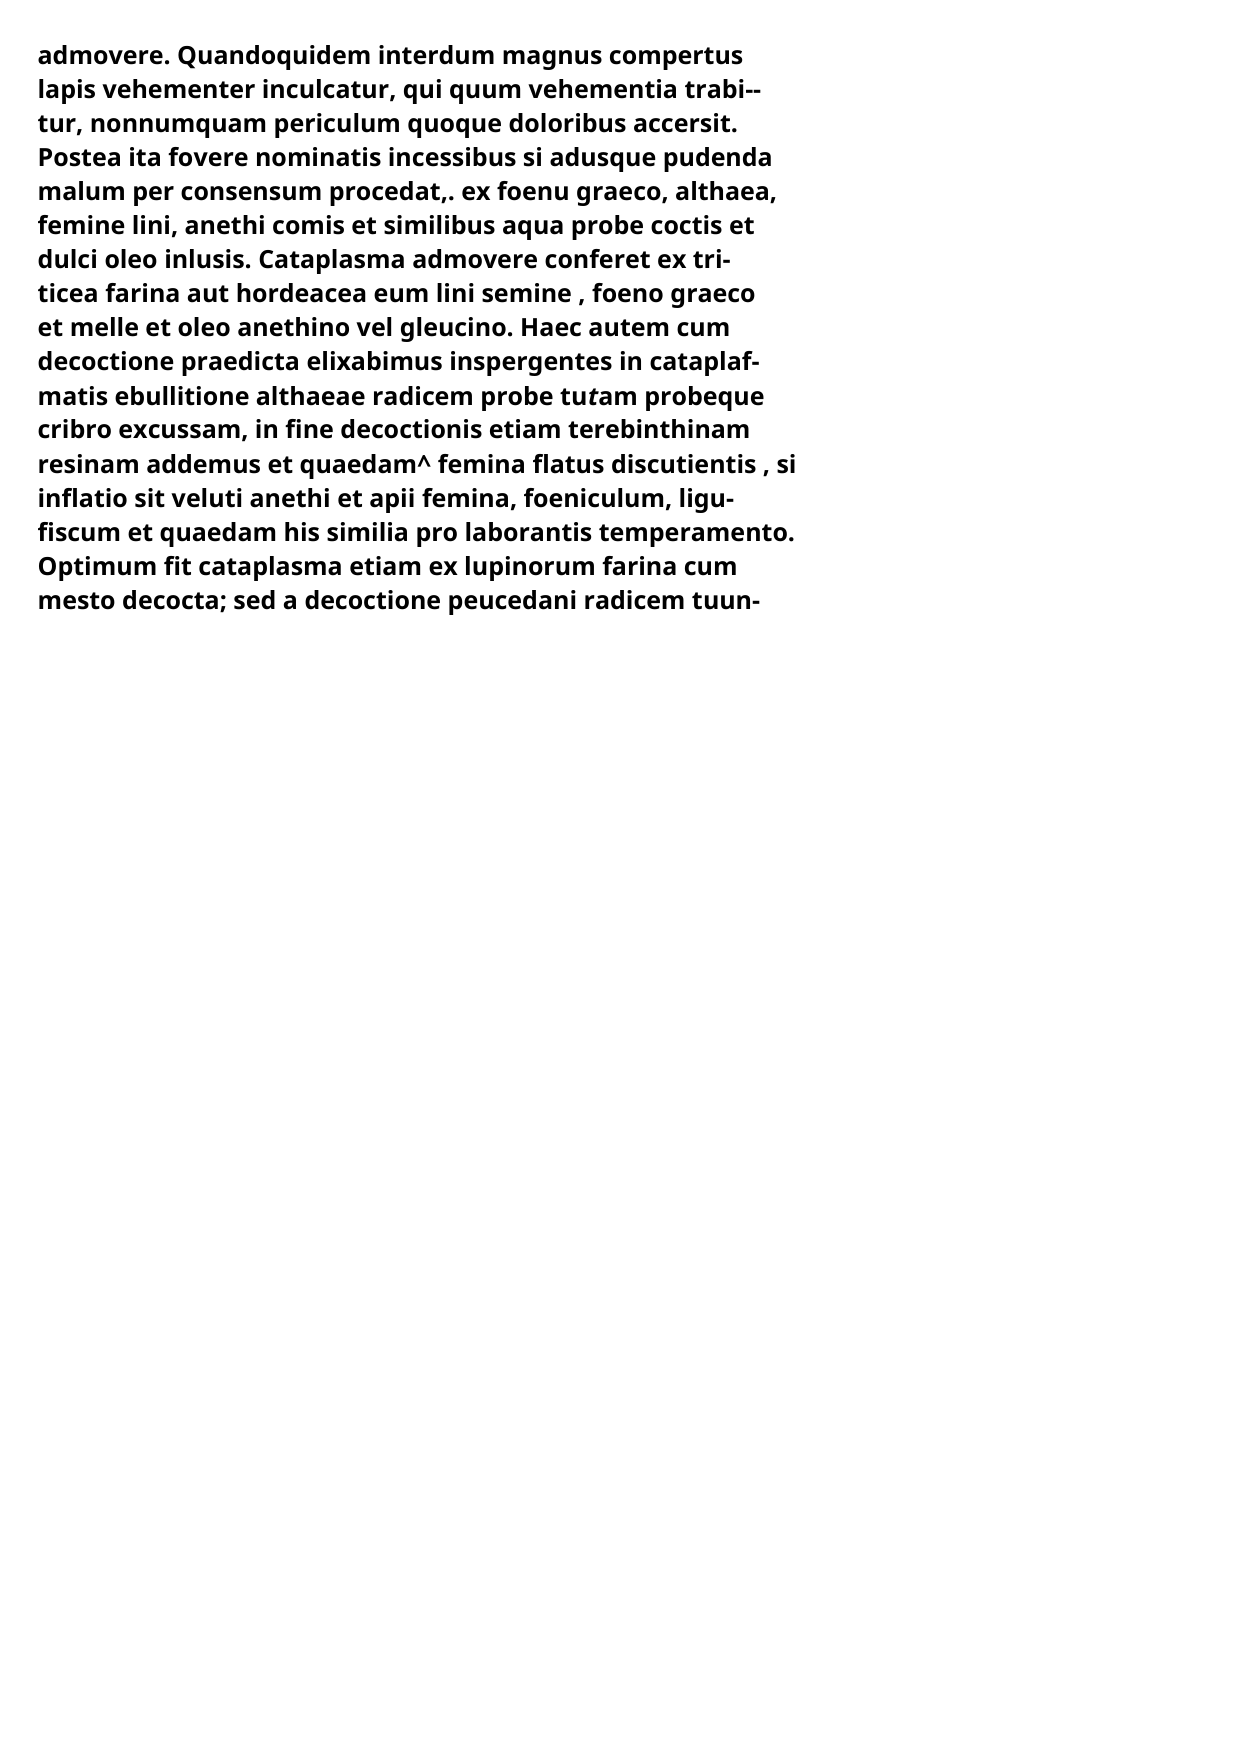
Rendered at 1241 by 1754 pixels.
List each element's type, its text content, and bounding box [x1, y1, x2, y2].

text admovere. Quandoquidem interdum magnus compertus lapis vehementer inculcatur, qui quum vehementia trabi-- tur, nonnumquam periculum quoque doloribus accersit. Postea ita fovere nominatis incessibus si adusque pudenda malum per consensum procedat,. ex foenu graeco, althaea, femine lini, anethi comis et similibus aqua probe coctis et dulci oleo inlusis. Cataplasma admovere conferet ex tri- ticea farina aut hordeacea eum lini semine , foeno graeco et melle et oleo anethino vel gleucino. Haec autem cum decoctione praedicta elixabimus inspergentes in cataplaf- matis ebullitione althaeae radicem probe tutam probeque cribro excussam, in fine decoctionis etiam terebinthinam resinam addemus et quaedam^ femina flatus discutientis , si inflatio sit veluti anethi et apii femina, foeniculum, ligu- fiscum et quaedam his similia pro laborantis temperamento. Optimum fit cataplasma etiam ex lupinorum farina cum mesto decocta; sed a decoctione peucedani radicem tuun- [37, 37, 1203, 617]
